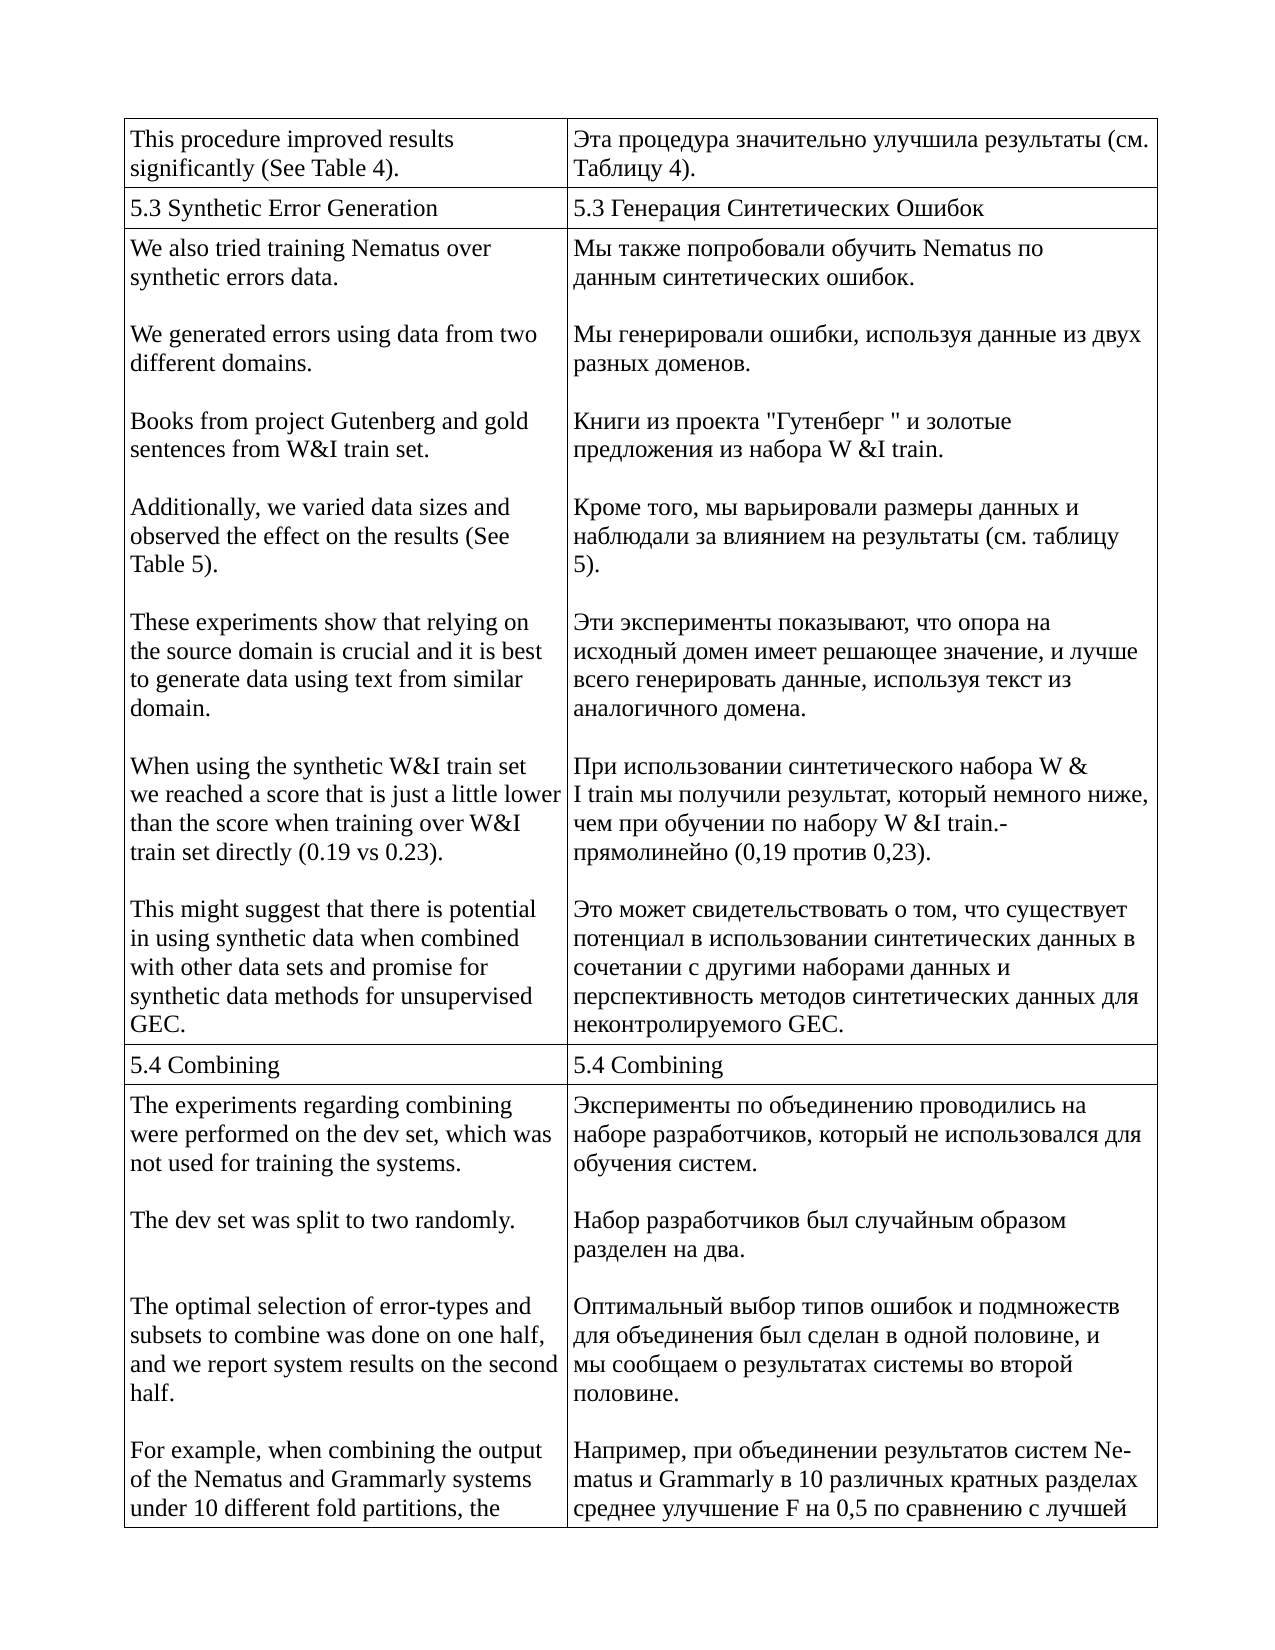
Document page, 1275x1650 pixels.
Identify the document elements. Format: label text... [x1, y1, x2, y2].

table_cell We also tried training Nematus over synthetic errors data. We generated errors using data from two different domains. Books from project Gutenberg and gold sentences from W&I train set. Additionally, we varied data sizes and observed the effect on the results (See Table 5). These experiments show that relying on the source domain is crucial and it is best to generate data using text from similar domain. When using the synthetic W&I train set we reached a score that is just a little lower than the score when training over W&I train set directly (0.19 vs 0.23). This might suggest that there is potential in using synthetic data when combined with other data sets and promise for synthetic data methods for unsupervised GEC. [125, 229, 567, 1044]
table_cell 5.3 Synthetic Error Generation [125, 188, 567, 227]
table_cell 5.4 Combining [568, 1045, 1157, 1084]
table_cell Эксперименты по объединению проводились на наборе разработчиков, который не использовался для обучения систем. Набор разработчиков был случайным образом разделен на два. Оптимальный выбор типов ошибок и подмножеств для объединения был сделан в одной половине, и мы сообщаем о результатах системы во второй половине. Например, при объединении результатов систем Ne- matus и Grammarly в 10 различных кратных разделах среднее улучшение F на 0,5 по сравнению с лучшей [568, 1085, 1157, 1527]
table_cell 5.4 Combining [125, 1045, 567, 1084]
table_cell 5.3 Генерация Синтетических Ошибок [568, 188, 1157, 227]
table_cell This procedure improved results significantly (See Table 4). [125, 119, 567, 187]
table_cell Эта процедура значительно улучшила результаты (см. Таблицу 4). [568, 119, 1157, 187]
table_cell Мы также попробовали обучить Nematus по данным синтетических ошибок. Мы генерировали ошибки, используя данные из двух разных доменов. Книги из проекта "Гутенберг " и золотые предложения из набора W &I train. Кроме того, мы варьировали размеры данных и наблюдали за влиянием на результаты (см. таблицу 5). Эти эксперименты показывают, что опора на исходный домен имеет решающее значение, и лучше всего генерировать данные, используя текст из аналогичного домена. При использовании синтетического набора W & I train мы получили результат, который немного ниже, чем при обучении по набору W &I train.- прямолинейно (0,19 против 0,23). Это может свидетельствовать о том, что существует потенциал в использовании синтетических данных в сочетании с другими наборами данных и перспективность методов синтетических данных для неконтролируемого GEC. [568, 229, 1157, 1044]
table_cell The experiments regarding combining were performed on the dev set, which was not used for training the systems. The dev set was split to two randomly. The optimal selection of error-types and subsets to combine was done on one half, and we report system results on the second half. For example, when combining the output of the Nematus and Grammarly systems under 10 different fold partitions, the [125, 1085, 567, 1527]
